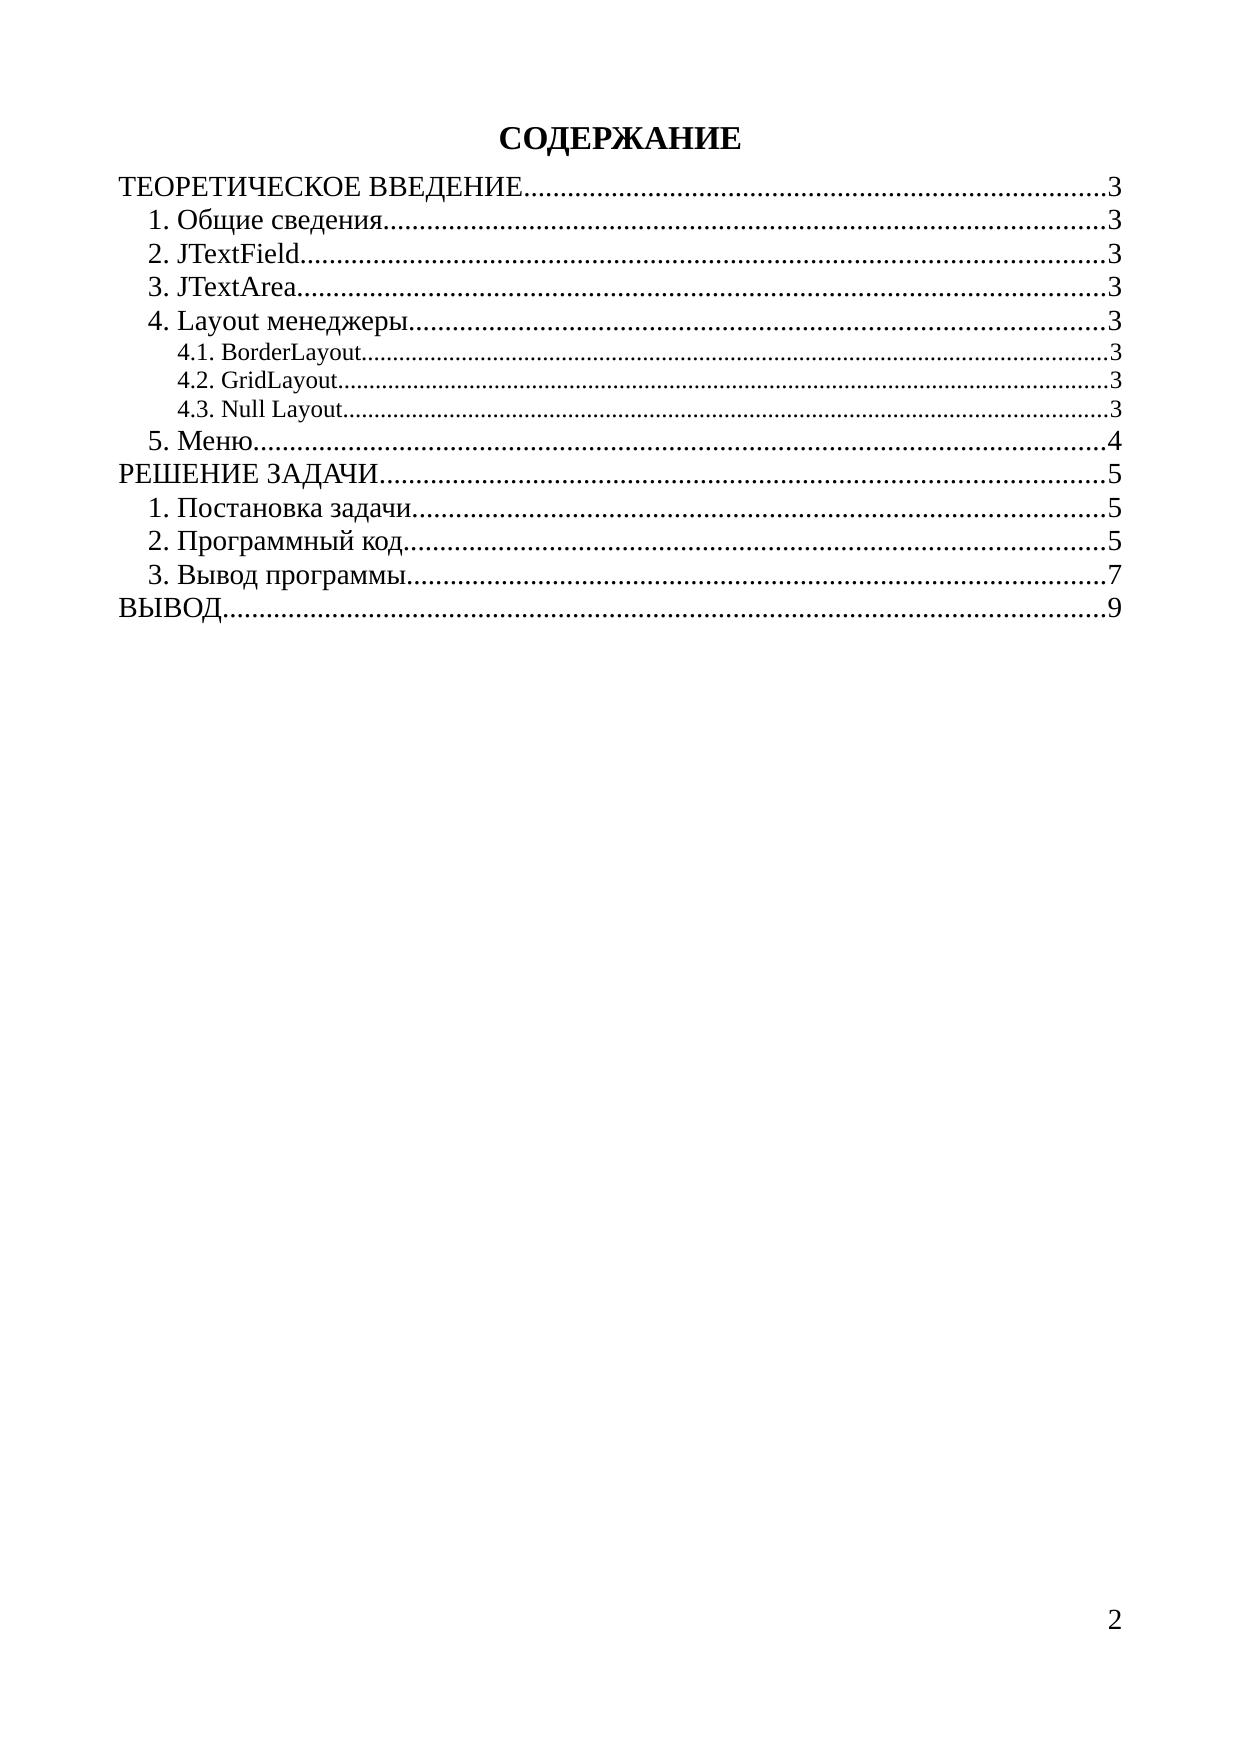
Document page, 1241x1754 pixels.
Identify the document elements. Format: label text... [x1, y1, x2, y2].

text 4.1. BorderLayout 3 [177, 337, 1122, 365]
text 2. Программный код 5 [148, 523, 1122, 557]
text 4.3. Null Layout 3 [177, 394, 1122, 423]
text 3. JTextArea 3 [148, 269, 1122, 303]
text 3. Вывод программы 7 [148, 557, 1122, 591]
text РЕШЕНИЕ ЗАДАЧИ 5 [118, 456, 1122, 490]
text ТЕОРЕТИЧЕСКОЕ ВВЕДЕНИЕ 3 [118, 169, 1122, 202]
text 1. Постановка задачи 5 [148, 490, 1122, 523]
subtitle СОДЕРЖАНИЕ [118, 118, 1122, 156]
text 1. Общие сведения 3 [148, 202, 1122, 236]
text ВЫВОД 9 [118, 591, 1122, 624]
text 4.2. GridLayout 3 [177, 365, 1122, 394]
text 5. Меню 4 [148, 423, 1122, 456]
text 4. Layout менеджеры 3 [148, 303, 1122, 337]
text 2. JTextField 3 [148, 236, 1122, 269]
